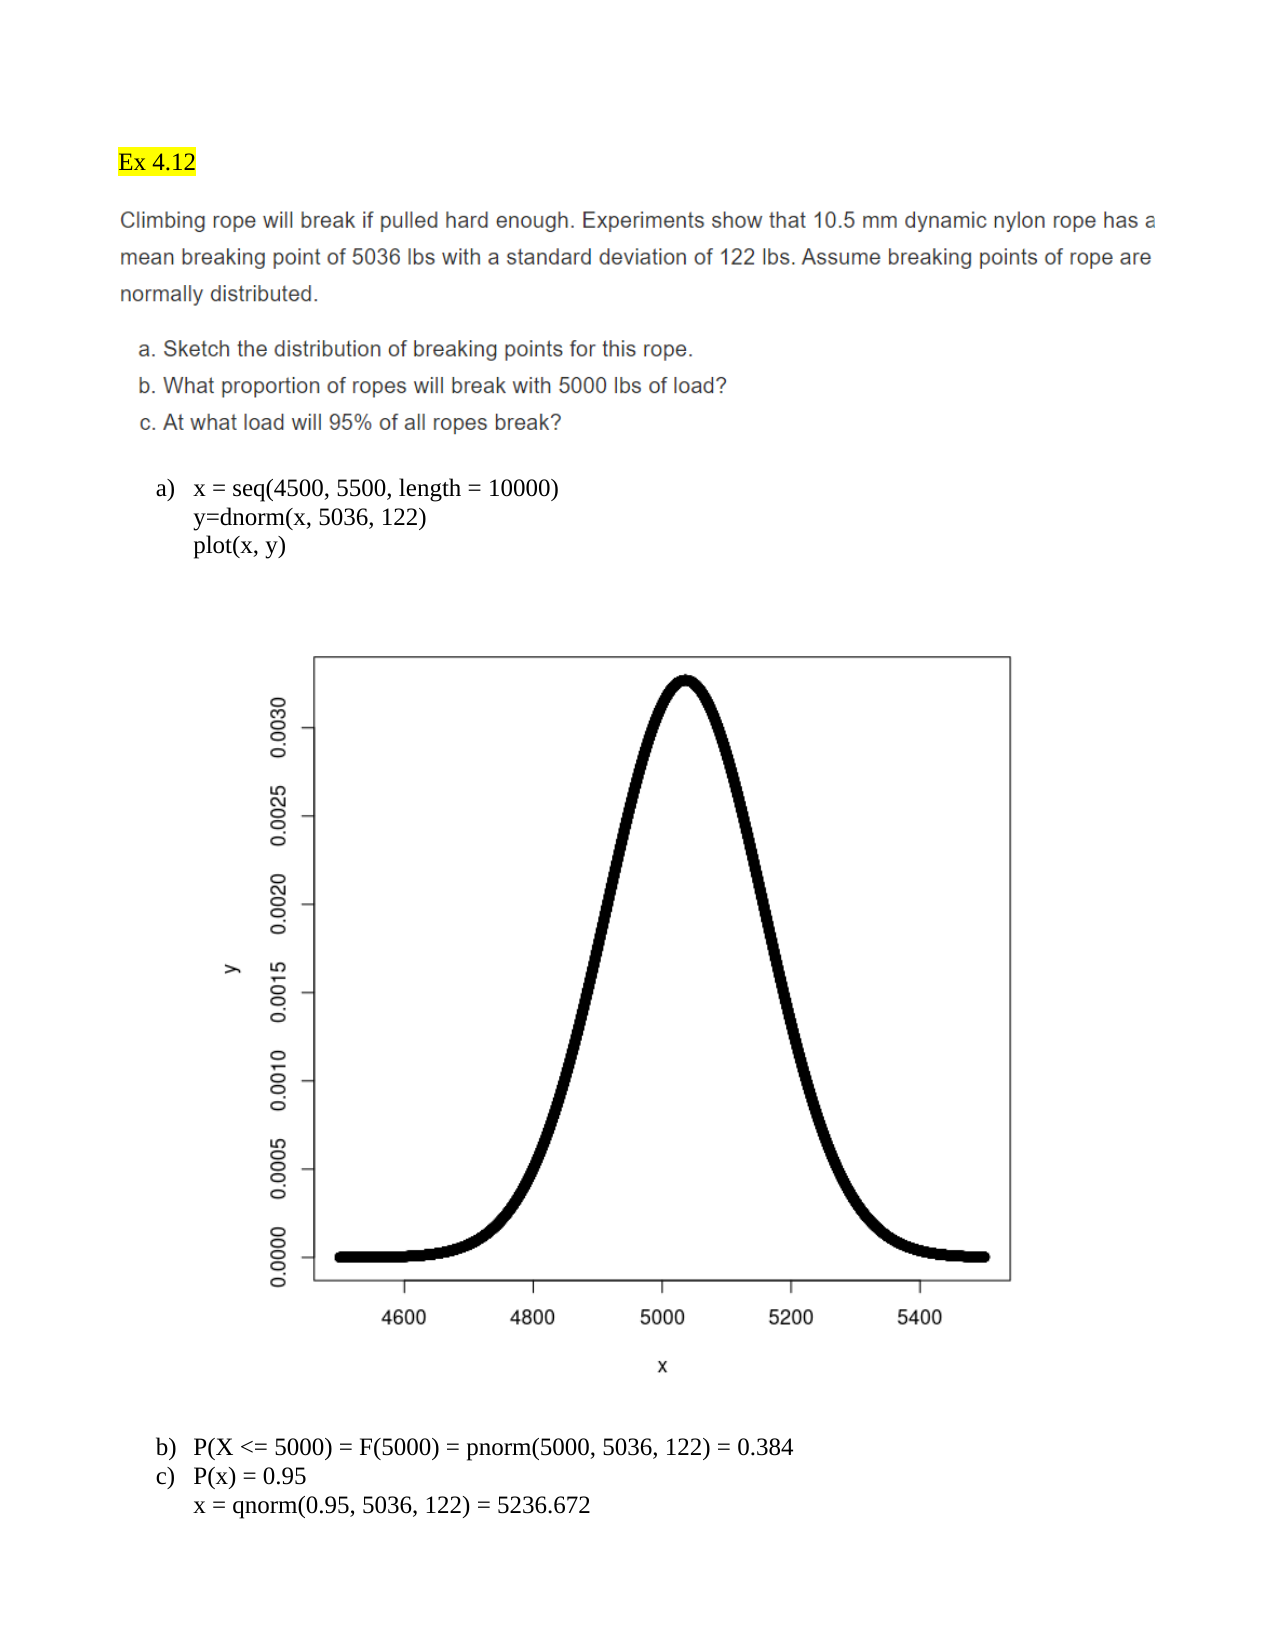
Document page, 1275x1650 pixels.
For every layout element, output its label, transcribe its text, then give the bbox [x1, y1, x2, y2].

list P(x) = 0.95 [156, 1461, 1157, 1490]
text Ex 4.12 [118, 147, 1157, 176]
list x = seq(4500, 5500, length = 10000) [156, 473, 1157, 502]
list P(X <= 5000) = F(5000) = pnorm(5000, 5036, 122) = 0.384 [156, 1432, 1157, 1461]
list plot(x, y) [156, 530, 1157, 559]
picture [118, 204, 1157, 444]
list x = qnorm(0.95, 5036, 122) = 5236.672 [156, 1490, 1157, 1518]
picture [216, 559, 1060, 1404]
list y=dnorm(x, 5036, 122) [156, 502, 1157, 530]
